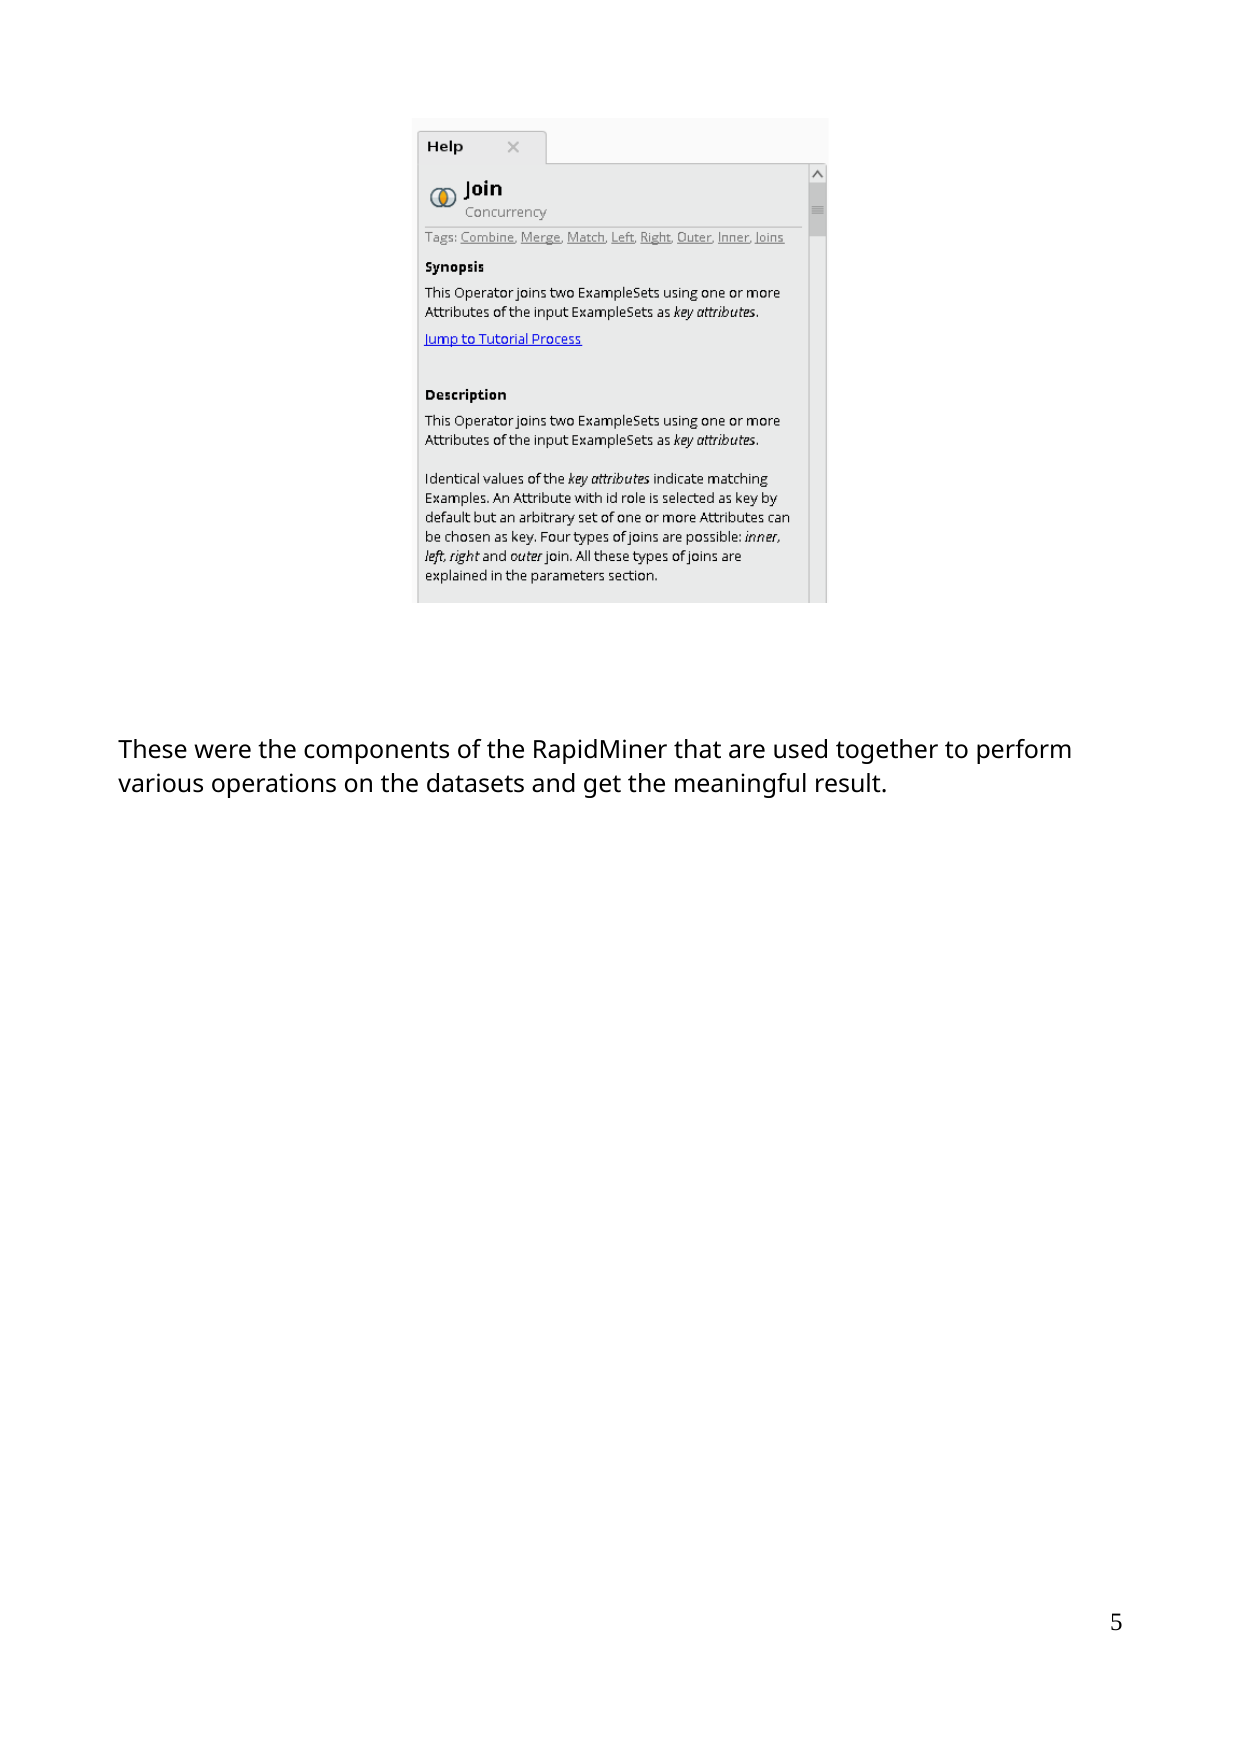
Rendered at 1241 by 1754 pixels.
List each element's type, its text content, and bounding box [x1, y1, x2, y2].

picture [411, 118, 829, 603]
text These were the components of the RapidMiner that are used together to perform various operations on the datasets and get the meaningful result. [118, 731, 1122, 799]
